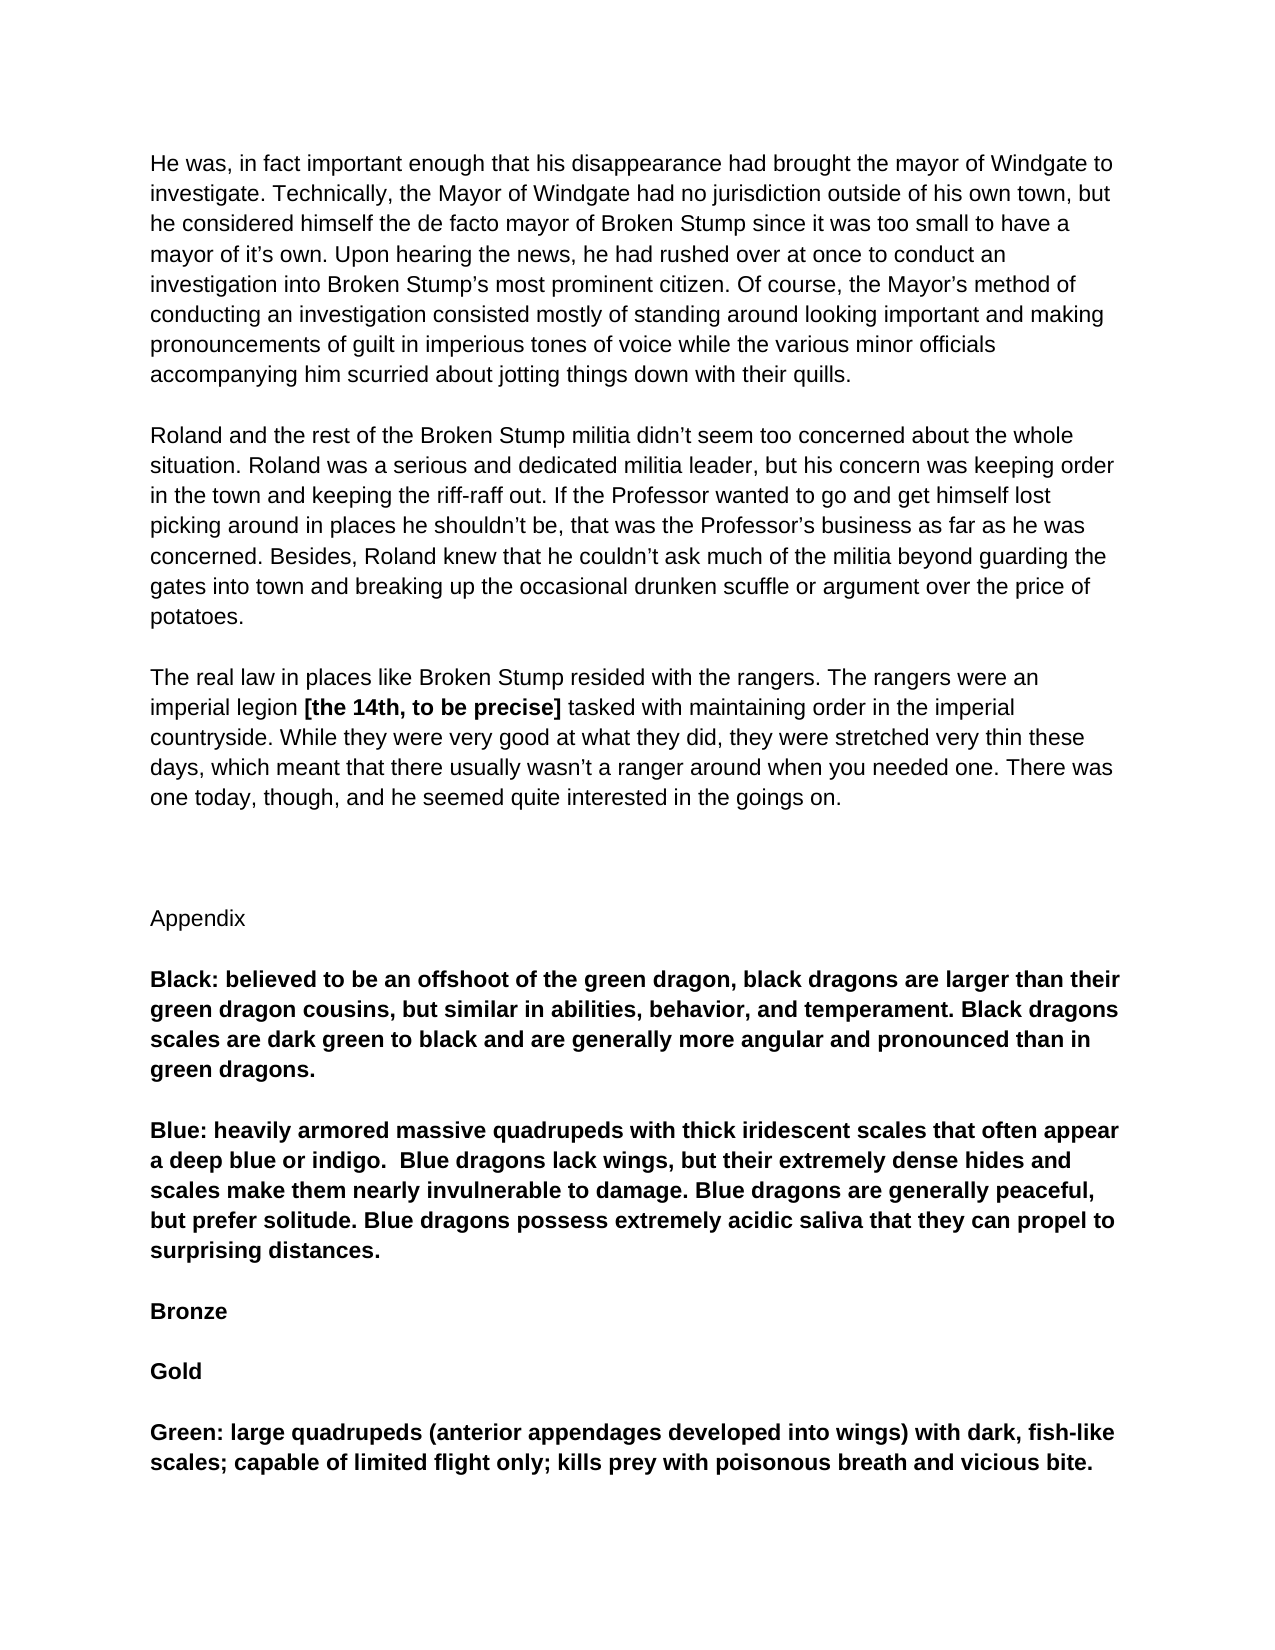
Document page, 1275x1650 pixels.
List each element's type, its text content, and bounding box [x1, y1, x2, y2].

text He was, in fact important enough that his disappearance had brought the mayor of Windgate to investigate. Technically, the Mayor of Windgate had no jurisdiction outside of his own town, but he considered himself the de facto mayor of Broken Stump since it was too small to have a mayor of it’s own. Upon hearing the news, he had rushed over at once to conduct an investigation into Broken Stump’s most prominent citizen. Of course, the Mayor’s method of conducting an investigation consisted mostly of standing around looking important and making pronouncements of guilt in imperious tones of voice while the various minor officials accompanying him scurried about jotting things down with their quills. [150, 150, 1125, 388]
text Blue: heavily armored massive quadrupeds with thick iridescent scales that often appear a deep blue or indigo. Blue dragons lack wings, but their extremely dense hides and scales make them nearly invulnerable to damage. Blue dragons are generally peaceful, but prefer solitude. Blue dragons possess extremely acidic saliva that they can propel to surprising distances. [150, 1117, 1125, 1264]
text Gold [150, 1358, 1125, 1385]
text Appendix [150, 905, 1125, 932]
text Bronze [150, 1298, 1125, 1324]
text Roland and the rest of the Broken Stump militia didn’t seem too concerned about the whole situation. Roland was a serious and dedicated militia leader, but his concern was keeping order in the town and keeping the riff-raff out. If the Professor wanted to go and get himself lost picking around in places he shouldn’t be, that was the Professor’s business as far as he was concerned. Besides, Roland knew that he couldn’t ask much of the militia beyond guarding the gates into town and breaking up the occasional drunken scuffle or argument over the price of potatoes. [150, 422, 1125, 629]
text Green: large quadrupeds (anterior appendages developed into wings) with dark, fish-like scales; capable of limited flight only; kills prey with poisonous breath and vicious bite. [150, 1419, 1125, 1475]
text The real law in places like Broken Stump resided with the rangers. The rangers were an imperial legion [the 14th, to be precise] tasked with maintaining order in the imperial countryside. While they were very good at what they did, they were stretched very thin these days, which meant that there usually wasn’t a ranger around when you needed one. There was one today, though, and he seemed quite interested in the goings on. [150, 663, 1125, 811]
text Black: believed to be an offshoot of the green dragon, black dragons are larger than their green dragon cousins, but similar in abilities, behavior, and temperament. Black dragons scales are dark green to black and are generally more angular and pronounced than in green dragons. [150, 966, 1125, 1083]
